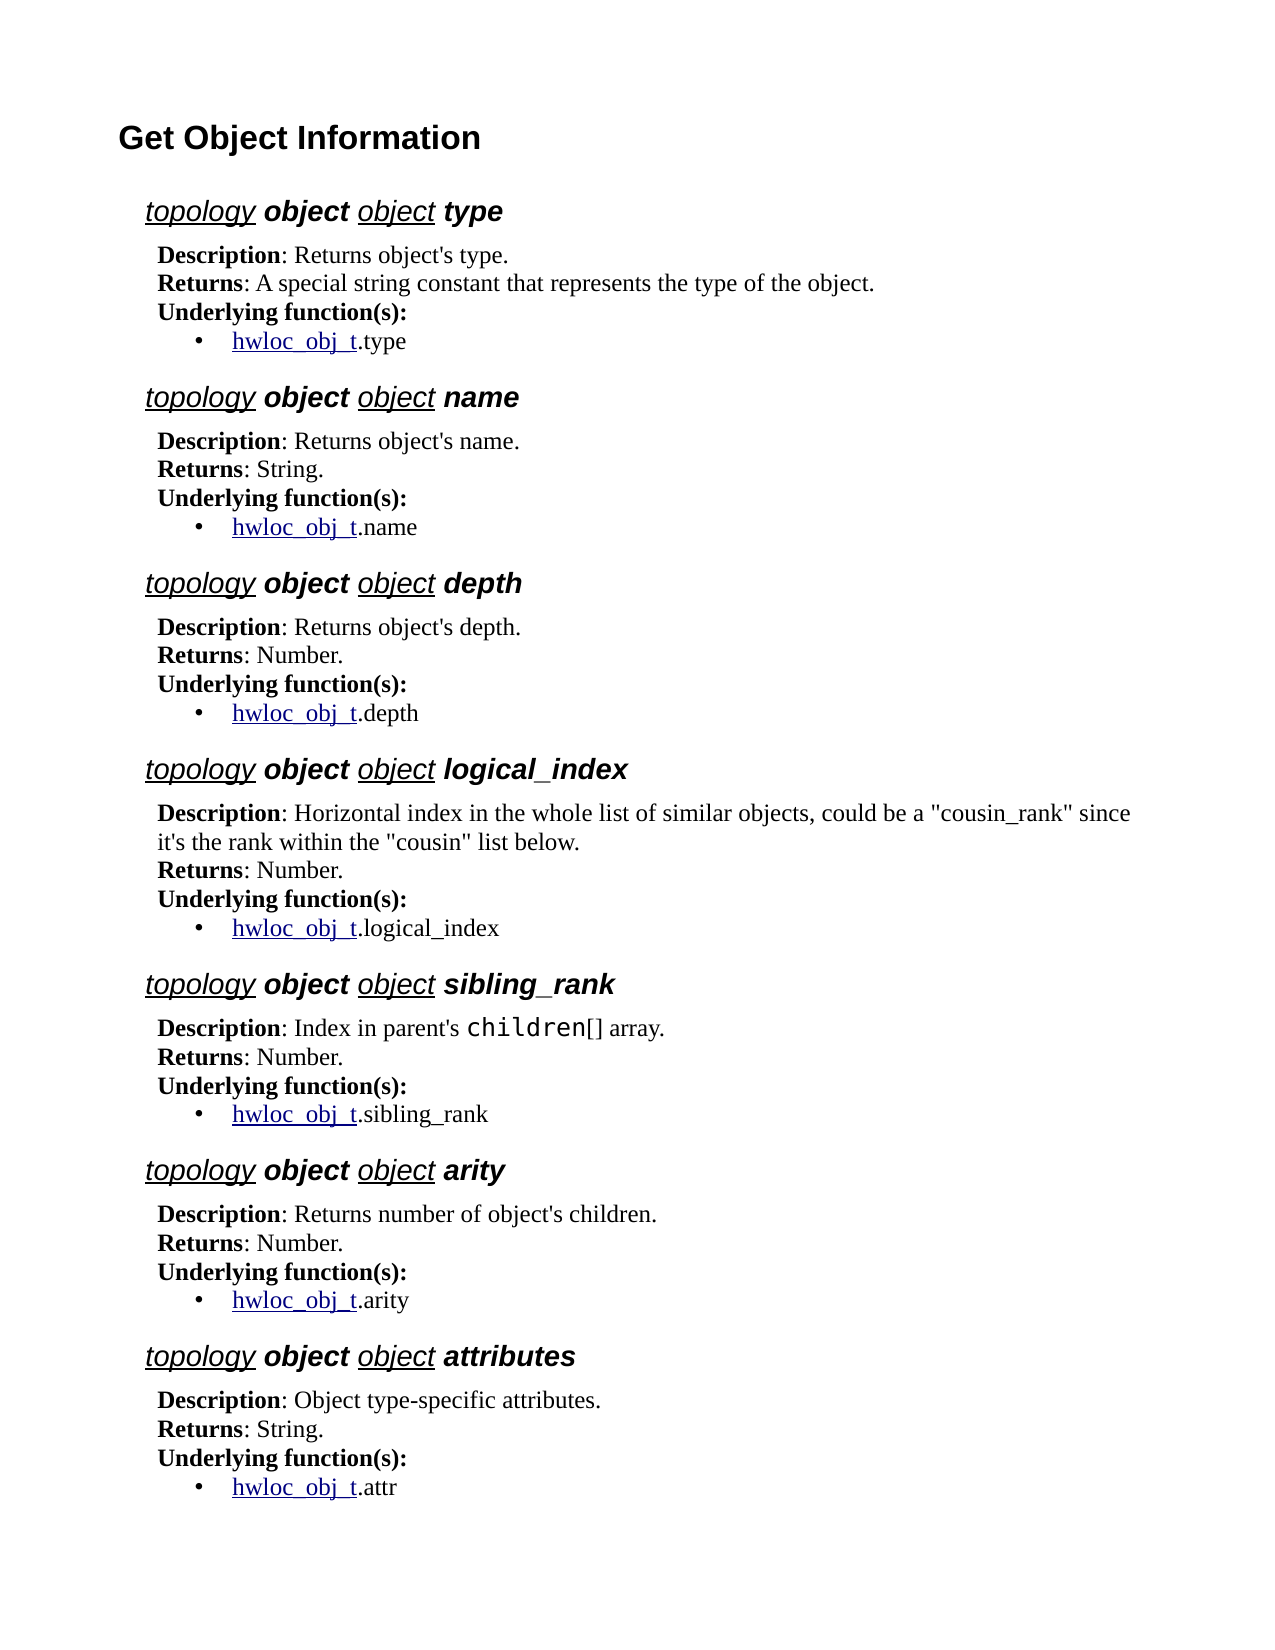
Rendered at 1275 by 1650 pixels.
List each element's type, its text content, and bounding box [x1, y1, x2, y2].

text Returns: Number. [157, 1042, 1157, 1071]
subtitle topology object object logical_index [145, 752, 1157, 785]
text Description: Index in parent's children[] array. [157, 1013, 1157, 1042]
text Returns: String. [157, 454, 1157, 483]
list hwloc_obj_t.logical_index [194, 913, 1157, 942]
list hwloc_obj_t.depth [194, 698, 1157, 727]
subtitle Get Object Information [118, 118, 1157, 157]
text Returns: Number. [157, 1228, 1157, 1257]
list hwloc_obj_t.attr [194, 1472, 1157, 1500]
text Underlying function(s): [157, 1071, 1157, 1099]
list hwloc_obj_t.type [194, 326, 1157, 355]
text Returns: String. [157, 1414, 1157, 1443]
text Description: Returns object's name. [157, 426, 1157, 454]
text Description: Horizontal index in the whole list of similar objects, could be a "cousin_rank" since it's the rank within the "cousin" list below. [157, 798, 1157, 855]
text Description: Returns number of object's children. [157, 1199, 1157, 1228]
text Underlying function(s): [157, 884, 1157, 913]
subtitle topology object object sibling_rank [145, 967, 1157, 1000]
text Underlying function(s): [157, 297, 1157, 326]
subtitle topology object object arity [145, 1153, 1157, 1187]
text Description: Returns object's type. [157, 240, 1157, 268]
text Description: Returns object's depth. [157, 612, 1157, 641]
text Underlying function(s): [157, 1257, 1157, 1286]
text Description: Object type-specific attributes. [157, 1385, 1157, 1414]
subtitle topology object object depth [145, 566, 1157, 599]
subtitle topology object object attributes [145, 1339, 1157, 1373]
text Returns: Number. [157, 641, 1157, 669]
text Returns: A special string constant that represents the type of the object. [157, 268, 1157, 297]
list hwloc_obj_t.arity [194, 1286, 1157, 1314]
text Underlying function(s): [157, 669, 1157, 698]
list hwloc_obj_t.sibling_rank [194, 1099, 1157, 1128]
text Underlying function(s): [157, 1443, 1157, 1472]
list hwloc_obj_t.name [194, 512, 1157, 541]
subtitle topology object object type [145, 194, 1157, 227]
subtitle topology object object name [145, 380, 1157, 413]
text Returns: Number. [157, 855, 1157, 884]
text Underlying function(s): [157, 483, 1157, 512]
